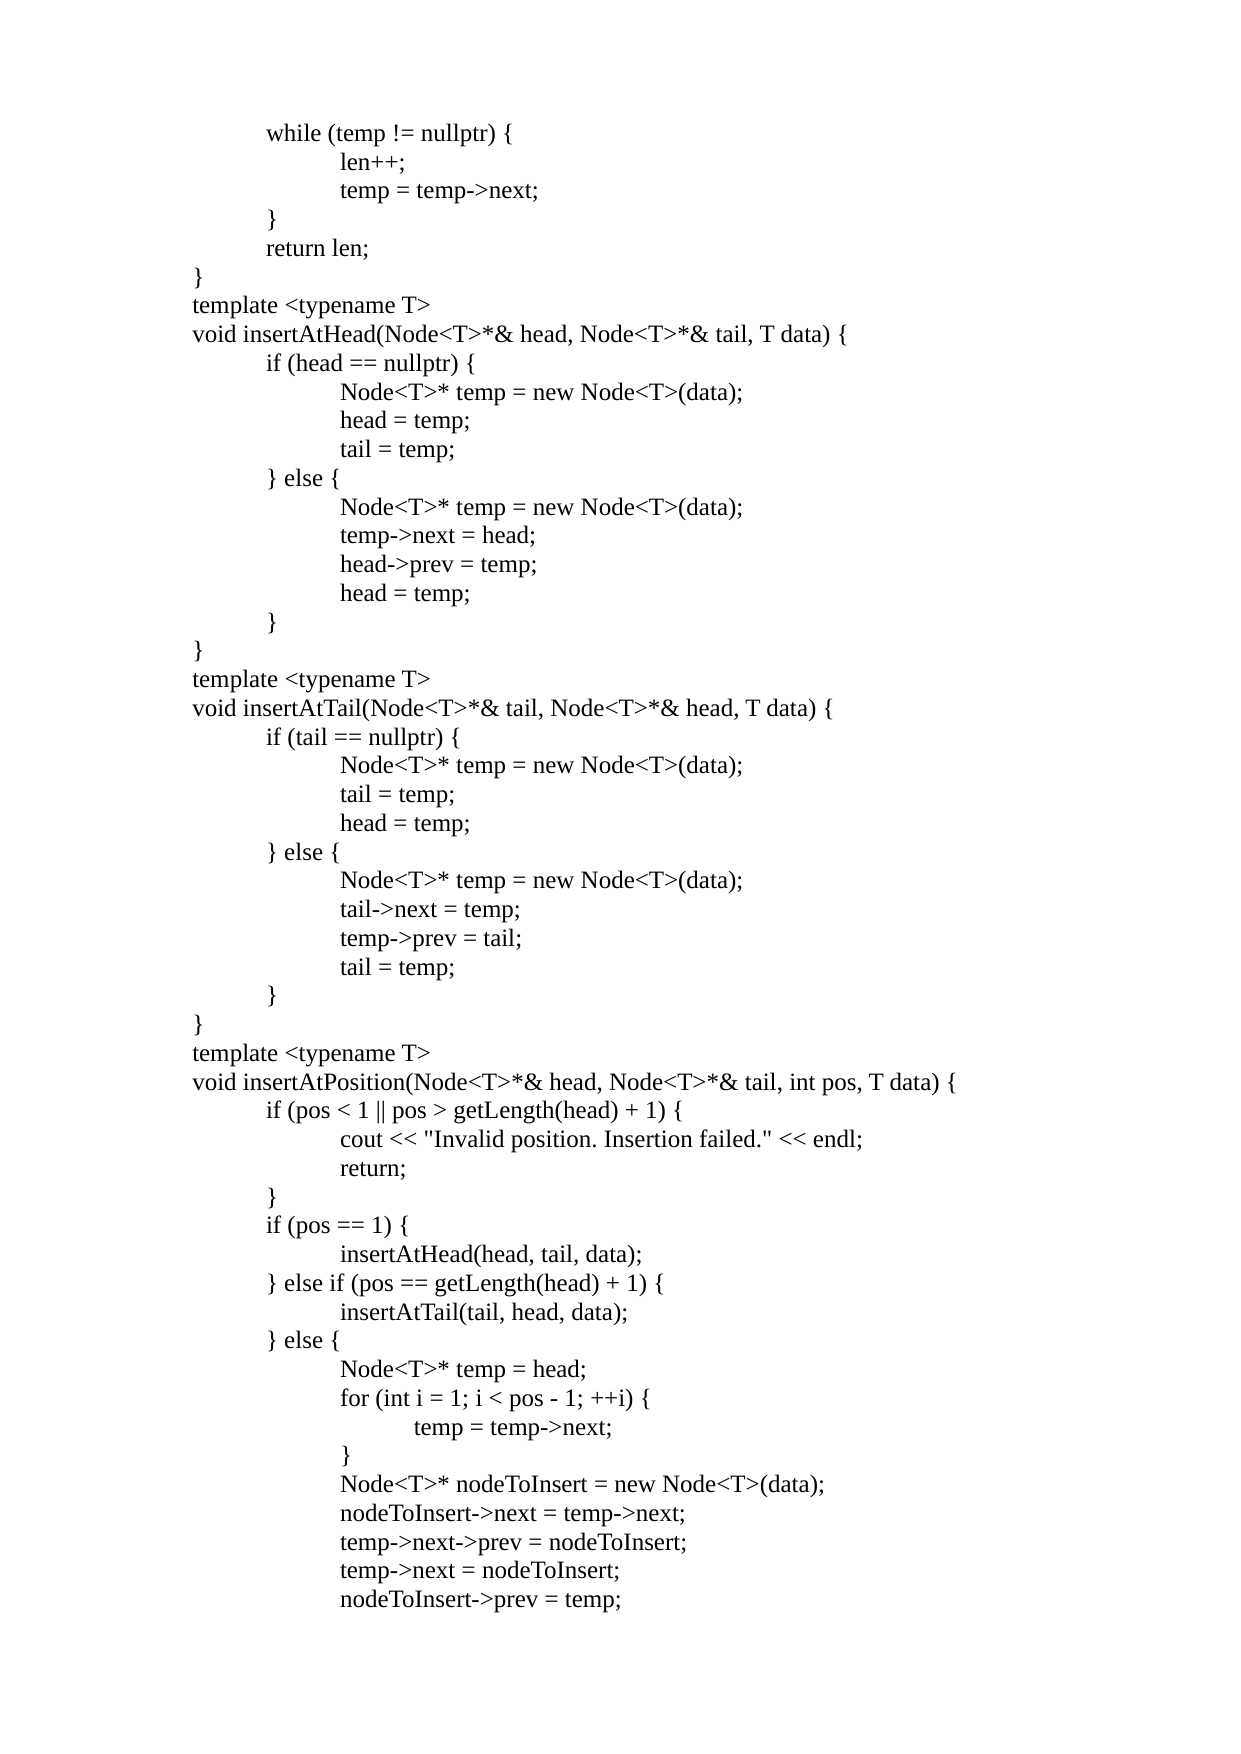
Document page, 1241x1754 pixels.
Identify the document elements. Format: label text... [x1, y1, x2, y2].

text cout << "Invalid position. Insertion failed." << endl; [118, 1124, 1122, 1153]
text Node<T>* temp = new Node<T>(data); [118, 751, 1122, 779]
text temp = temp->next; [118, 176, 1122, 204]
text tail = temp; [118, 434, 1122, 463]
text } else { [118, 1326, 1122, 1354]
text void insertAtHead(Node<T>*& head, Node<T>*& tail, T data) { [118, 319, 1122, 348]
text Node<T>* temp = new Node<T>(data); [118, 377, 1122, 406]
text insertAtHead(head, tail, data); [118, 1239, 1122, 1268]
text if (tail == nullptr) { [118, 722, 1122, 751]
text template <typename T> [118, 1038, 1122, 1067]
text if (pos < 1 || pos > getLength(head) + 1) { [118, 1096, 1122, 1124]
text temp->next = head; [118, 521, 1122, 549]
text head = temp; [118, 808, 1122, 837]
text temp->next = nodeToInsert; [118, 1556, 1122, 1584]
text void insertAtPosition(Node<T>*& head, Node<T>*& tail, int pos, T data) { [118, 1067, 1122, 1096]
text } [118, 1009, 1122, 1038]
text head = temp; [118, 406, 1122, 434]
text } [118, 204, 1122, 233]
text template <typename T> [118, 664, 1122, 693]
text } [118, 981, 1122, 1009]
text tail->next = temp; [118, 894, 1122, 923]
text temp->prev = tail; [118, 923, 1122, 952]
text } else if (pos == getLength(head) + 1) { [118, 1268, 1122, 1297]
text tail = temp; [118, 952, 1122, 981]
text Node<T>* nodeToInsert = new Node<T>(data); [118, 1469, 1122, 1498]
text for (int i = 1; i < pos - 1; ++i) { [118, 1383, 1122, 1412]
text if (head == nullptr) { [118, 348, 1122, 377]
text tail = temp; [118, 779, 1122, 808]
text } else { [118, 463, 1122, 492]
text } [118, 636, 1122, 664]
text return len; [118, 233, 1122, 262]
text insertAtTail(tail, head, data); [118, 1297, 1122, 1326]
text return; [118, 1153, 1122, 1182]
text head->prev = temp; [118, 549, 1122, 578]
text Node<T>* temp = new Node<T>(data); [118, 866, 1122, 894]
text nodeToInsert->next = temp->next; [118, 1498, 1122, 1527]
text } [118, 262, 1122, 291]
text } [118, 1182, 1122, 1211]
text } [118, 607, 1122, 636]
text if (pos == 1) { [118, 1211, 1122, 1239]
text } else { [118, 837, 1122, 866]
text while (temp != nullptr) { [118, 118, 1122, 147]
text temp->next->prev = nodeToInsert; [118, 1527, 1122, 1556]
text len++; [118, 147, 1122, 176]
text nodeToInsert->prev = temp; [118, 1584, 1122, 1613]
text void insertAtTail(Node<T>*& tail, Node<T>*& head, T data) { [118, 693, 1122, 722]
text Node<T>* temp = new Node<T>(data); [118, 492, 1122, 521]
text head = temp; [118, 578, 1122, 607]
text temp = temp->next; [118, 1412, 1122, 1441]
text Node<T>* temp = head; [118, 1354, 1122, 1383]
text template <typename T> [118, 291, 1122, 319]
text } [118, 1441, 1122, 1469]
